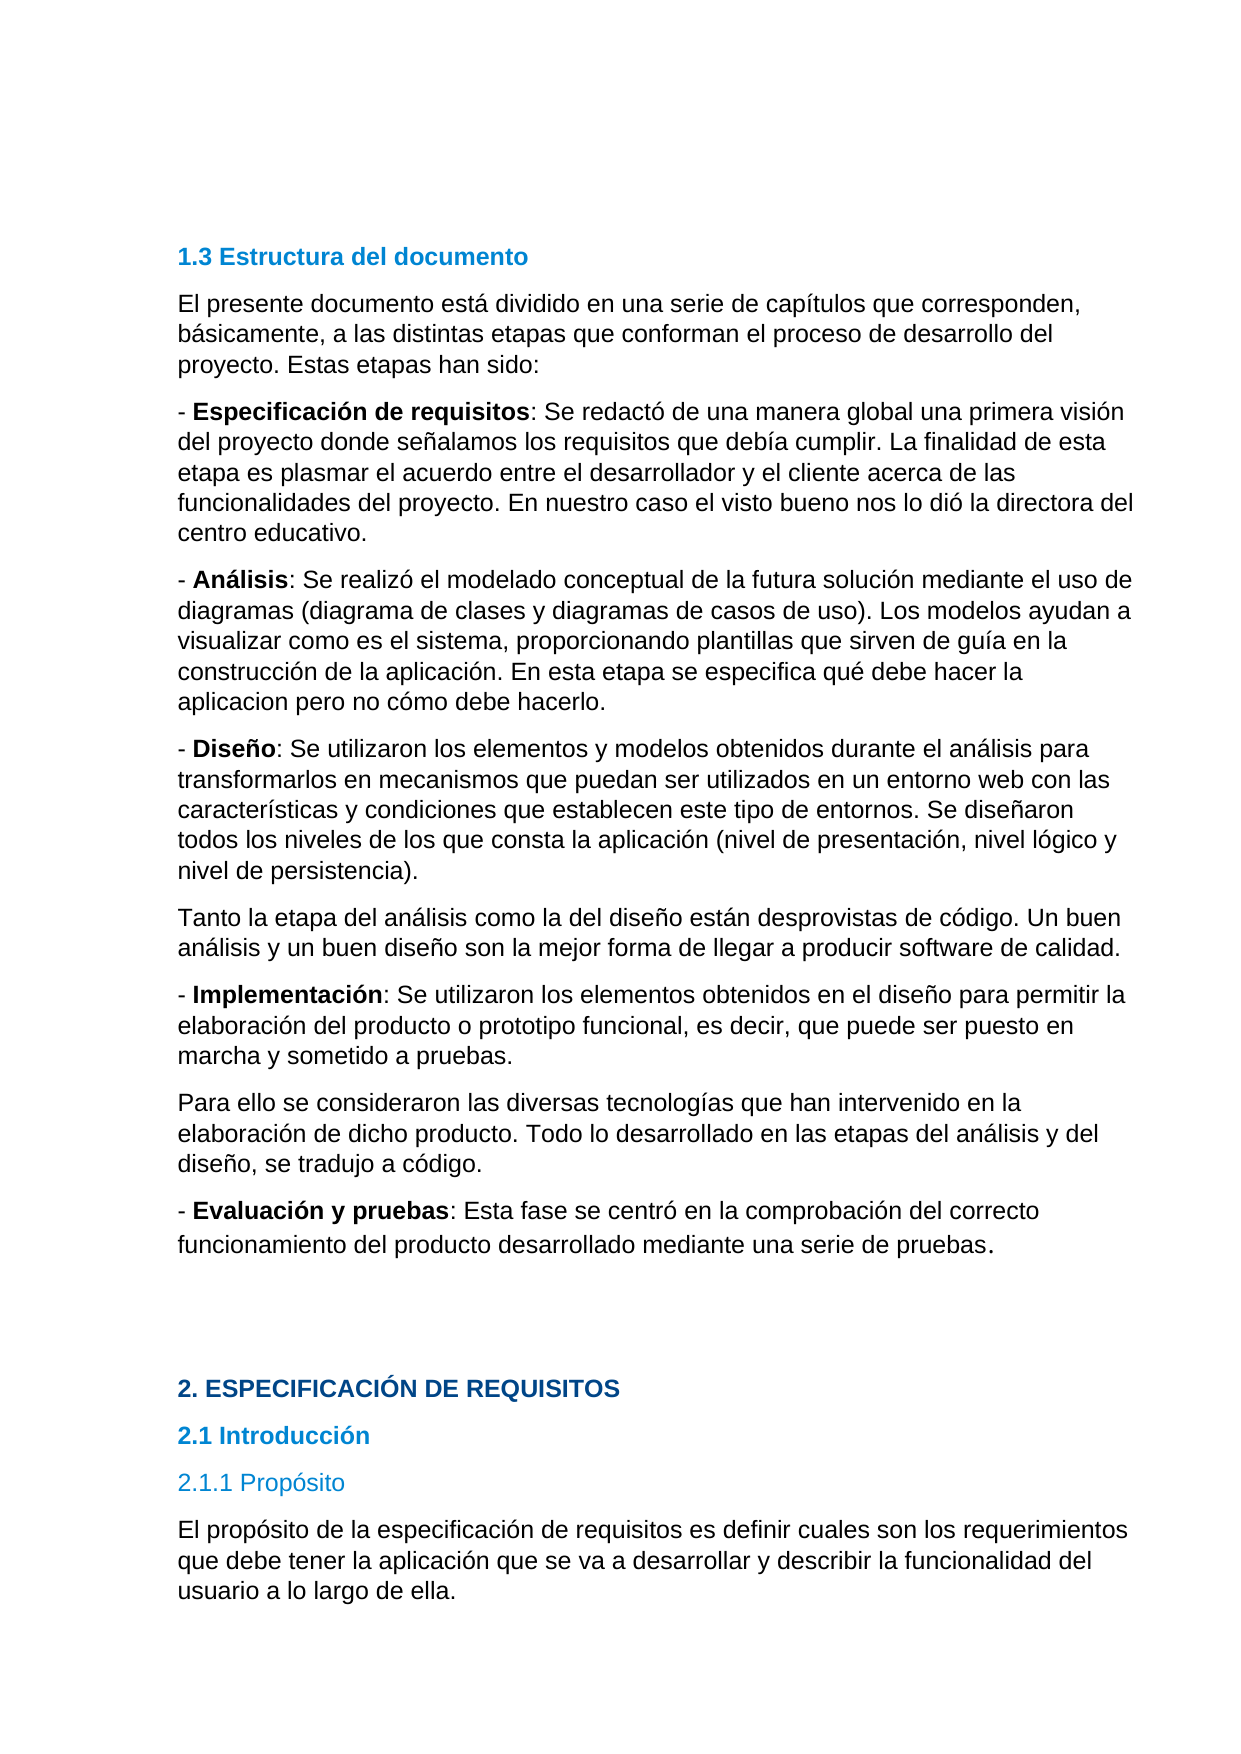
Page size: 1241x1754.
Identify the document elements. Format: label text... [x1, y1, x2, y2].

text - Diseño: Se utilizaron los elementos y modelos obtenidos durante el análisis para transformarlos en mecanismos que puedan ser utilizados en un entorno web con las características y condiciones que establecen este tipo de entornos. Se diseñaron todos los niveles de los que consta la aplicación (nivel de presentación, nivel lógico y nivel de persistencia). [177, 734, 1137, 885]
text Para ello se consideraron las diversas tecnologías que han intervenido en la elaboración de dicho producto. Todo lo desarrollado en las etapas del análisis y del diseño, se tradujo a código. [177, 1088, 1137, 1178]
text 1.3 Estructura del documento [177, 242, 1137, 271]
text 2.1.1 Propósito [177, 1468, 1137, 1497]
text - Especificación de requisitos: Se redactó de una manera global una primera visión del proyecto donde señalamos los requisitos que debía cumplir. La finalidad de esta etapa es plasmar el acuerdo entre el desarrollador y el cliente acerca de las funcionalidades del proyecto. En nuestro caso el visto bueno nos lo dió la directora del centro educativo. [177, 397, 1137, 547]
text 2. ESPECIFICACIÓN DE REQUISITOS [177, 1374, 1137, 1403]
text - Evaluación y pruebas: Esta fase se centró en la comprobación del correcto funcionamiento del producto desarrollado mediante una serie de pruebas. [177, 1196, 1137, 1261]
text El propósito de la especificación de requisitos es definir cuales son los requerimientos que debe tener la aplicación que se va a desarrollar y describir la funcionalidad del usuario a lo largo de ella. [177, 1515, 1137, 1605]
text - Implementación: Se utilizaron los elementos obtenidos en el diseño para permitir la elaboración del producto o prototipo funcional, es decir, que puede ser puesto en marcha y sometido a pruebas. [177, 981, 1137, 1070]
text - Análisis: Se realizó el modelado conceptual de la futura solución mediante el uso de diagramas (diagrama de clases y diagramas de casos de uso). Los modelos ayudan a visualizar como es el sistema, proporcionando plantillas que sirven de guía en la construcción de la aplicación. En esta etapa se especifica qué debe hacer la aplicacion pero no cómo debe hacerlo. [177, 566, 1137, 716]
text Tanto la etapa del análisis como la del diseño están desprovistas de código. Un buen análisis y un buen diseño son la mejor forma de llegar a producir software de calidad. [177, 903, 1137, 962]
text 2.1 Introducción [177, 1421, 1137, 1450]
text El presente documento está dividido en una serie de capítulos que corresponden, básicamente, a las distintas etapas que conforman el proceso de desarrollo del proyecto. Estas etapas han sido: [177, 289, 1137, 378]
